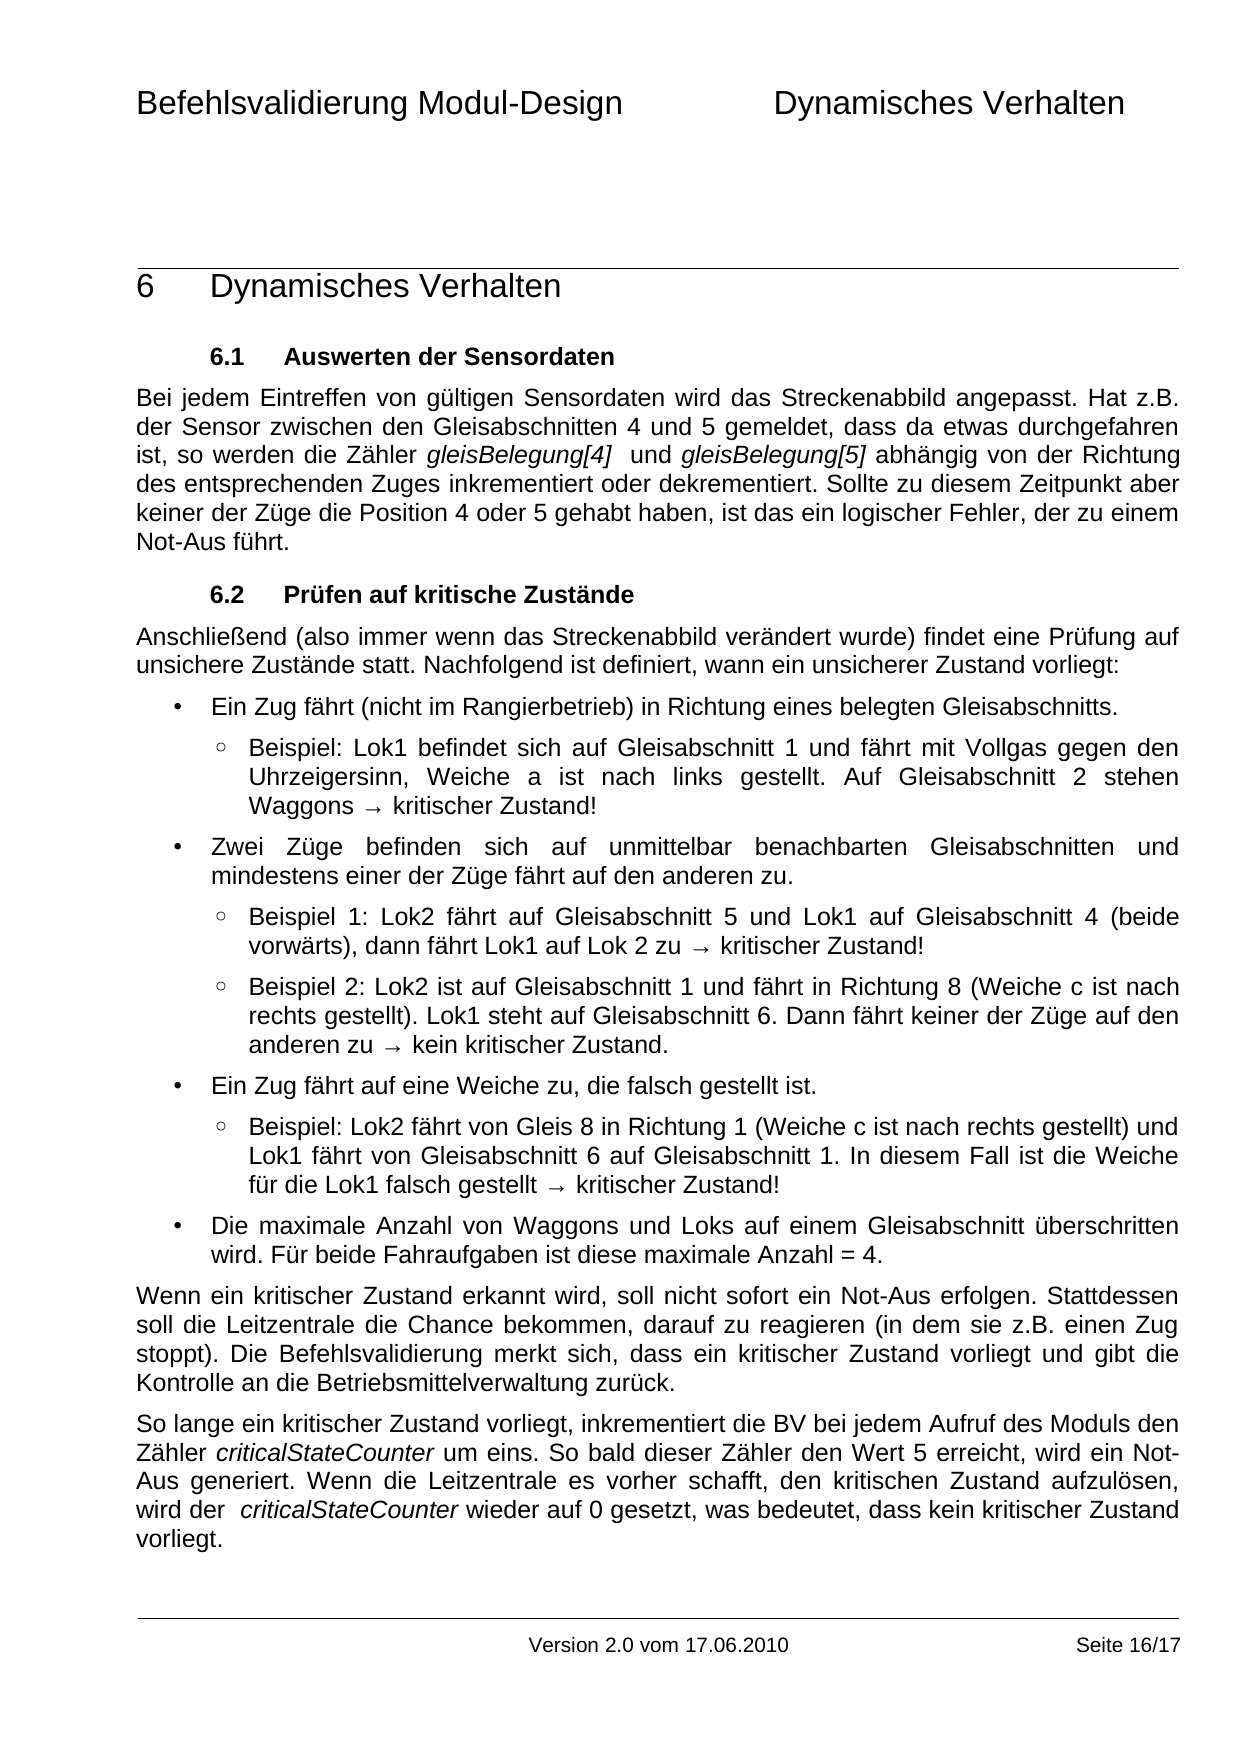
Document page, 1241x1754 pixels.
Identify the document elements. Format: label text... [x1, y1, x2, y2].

subtitle Dynamisches Verhalten [136, 289, 240, 304]
list Ein Zug fährt auf eine Weiche zu, die falsch gestellt ist. [173, 1071, 1181, 1100]
list Ein Zug fährt (nicht im Rangierbetrieb) in Richtung eines belegten Gleisabschnitts. [173, 692, 1181, 721]
subtitle Dynamisches Verhalten [238, 289, 1181, 304]
list Beispiel: Lok1 befindet sich auf Gleisabschnitt 1 und fährt mit Vollgas gegen den Uhrzeigersinn, Weiche a ist nach links gestellt. Auf Gleisabschnitt 2 stehen Waggons → kritischer Zustand! [211, 733, 1181, 819]
list Zwei Züge befinden sich auf unmittelbar benachbarten Gleisabschnitten und mindestens einer der Züge fährt auf den anderen zu. [173, 832, 1181, 889]
text Anschließend (also immer wenn das Streckenabbild verändert wurde) findet eine Prüfung auf unsichere Zustände statt. Nachfolgend ist definiert, wann ein unsicherer Zustand vorliegt: [136, 622, 1181, 679]
subtitle Auswerten der Sensordaten [209, 342, 1181, 371]
subtitle Prüfen auf kritische Zustände [209, 581, 1181, 609]
list Beispiel 2: Lok2 ist auf Gleisabschnitt 1 und fährt in Richtung 8 (Weiche c ist nach rechts gestellt). Lok1 steht auf Gleisabschnitt 6. Dann fährt keiner der Züge auf den anderen zu → kein kritischer Zustand. [211, 972, 1181, 1058]
list Die maximale Anzahl von Waggons und Loks auf einem Gleisabschnitt überschritten wird. Für beide Fahraufgaben ist diese maximale Anzahl = 4. [173, 1211, 1181, 1269]
text Wenn ein kritischer Zustand erkannt wird, soll nicht sofort ein Not-Aus erfolgen. Stattdessen soll die Leitzentrale die Chance bekommen, darauf zu reagieren (in dem sie z.B. einen Zug stoppt). Die Befehlsvalidierung merkt sich, dass ein kritischer Zustand vorliegt und gibt die Kontrolle an die Betriebsmittelverwaltung zurück. [136, 1281, 1181, 1396]
list Beispiel: Lok2 fährt von Gleis 8 in Richtung 1 (Weiche c ist nach rechts gestellt) und Lok1 fährt von Gleisabschnitt 6 auf Gleisabschnitt 1. In diesem Fall ist die Weiche für die Lok1 falsch gestellt → kritischer Zustand! [211, 1112, 1181, 1199]
text Bei jedem Eintreffen von gültigen Sensordaten wird das Streckenabbild angepasst. Hat z.B. der Sensor zwischen den Gleisabschnitten 4 und 5 gemeldet, dass da etwas durchgefahren ist, so werden die Zähler gleisBelegung[4] und gleisBelegung[5] abhängig von der Richtung des entsprechenden Zuges inkrementiert oder dekrementiert. Sollte zu diesem Zeitpunkt aber keiner der Züge die Position 4 oder 5 gehabt haben, ist das ein logischer Fehler, der zu einem Not-Aus führt. [136, 383, 1181, 556]
list Beispiel 1: Lok2 fährt auf Gleisabschnitt 5 und Lok1 auf Gleisabschnitt 4 (beide vorwärts), dann fährt Lok1 auf Lok 2 zu → kritischer Zustand! [211, 902, 1181, 960]
text So lange ein kritischer Zustand vorliegt, inkrementiert die BV bei jedem Aufruf des Moduls den Zähler criticalStateCounter um eins. So bald dieser Zähler den Wert 5 erreicht, wird ein Not-Aus generiert. Wenn die Leitzentrale es vorher schafft, den kritischen Zustand aufzulösen, wird der criticalStateCounter wieder auf 0 gesetzt, was bedeutet, dass kein kritischer Zustand vorliegt. [136, 1409, 1181, 1553]
